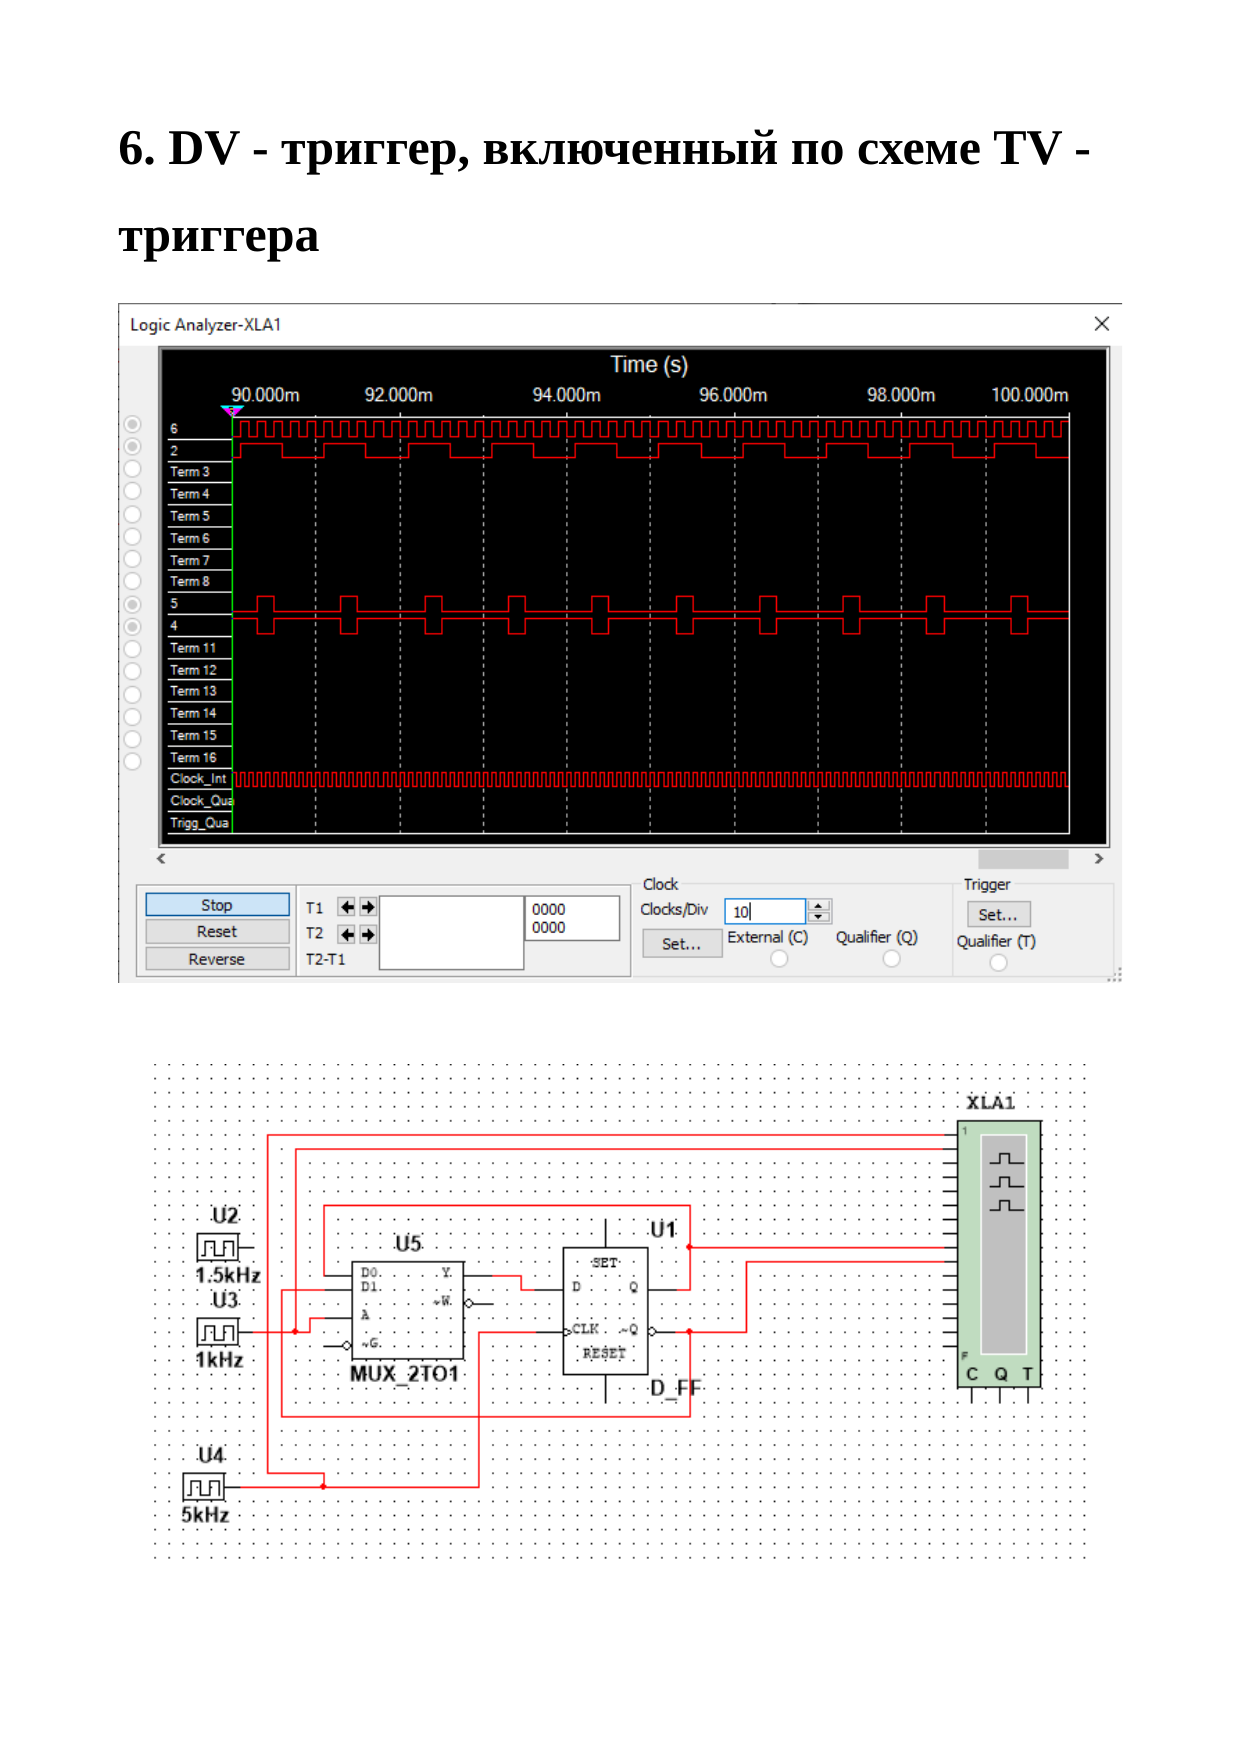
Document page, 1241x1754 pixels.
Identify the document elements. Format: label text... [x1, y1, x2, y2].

picture [153, 1064, 1087, 1562]
subtitle 6. DV - триггер, включенный по схеме TV -триггера [118, 118, 1122, 262]
picture [118, 303, 1123, 983]
